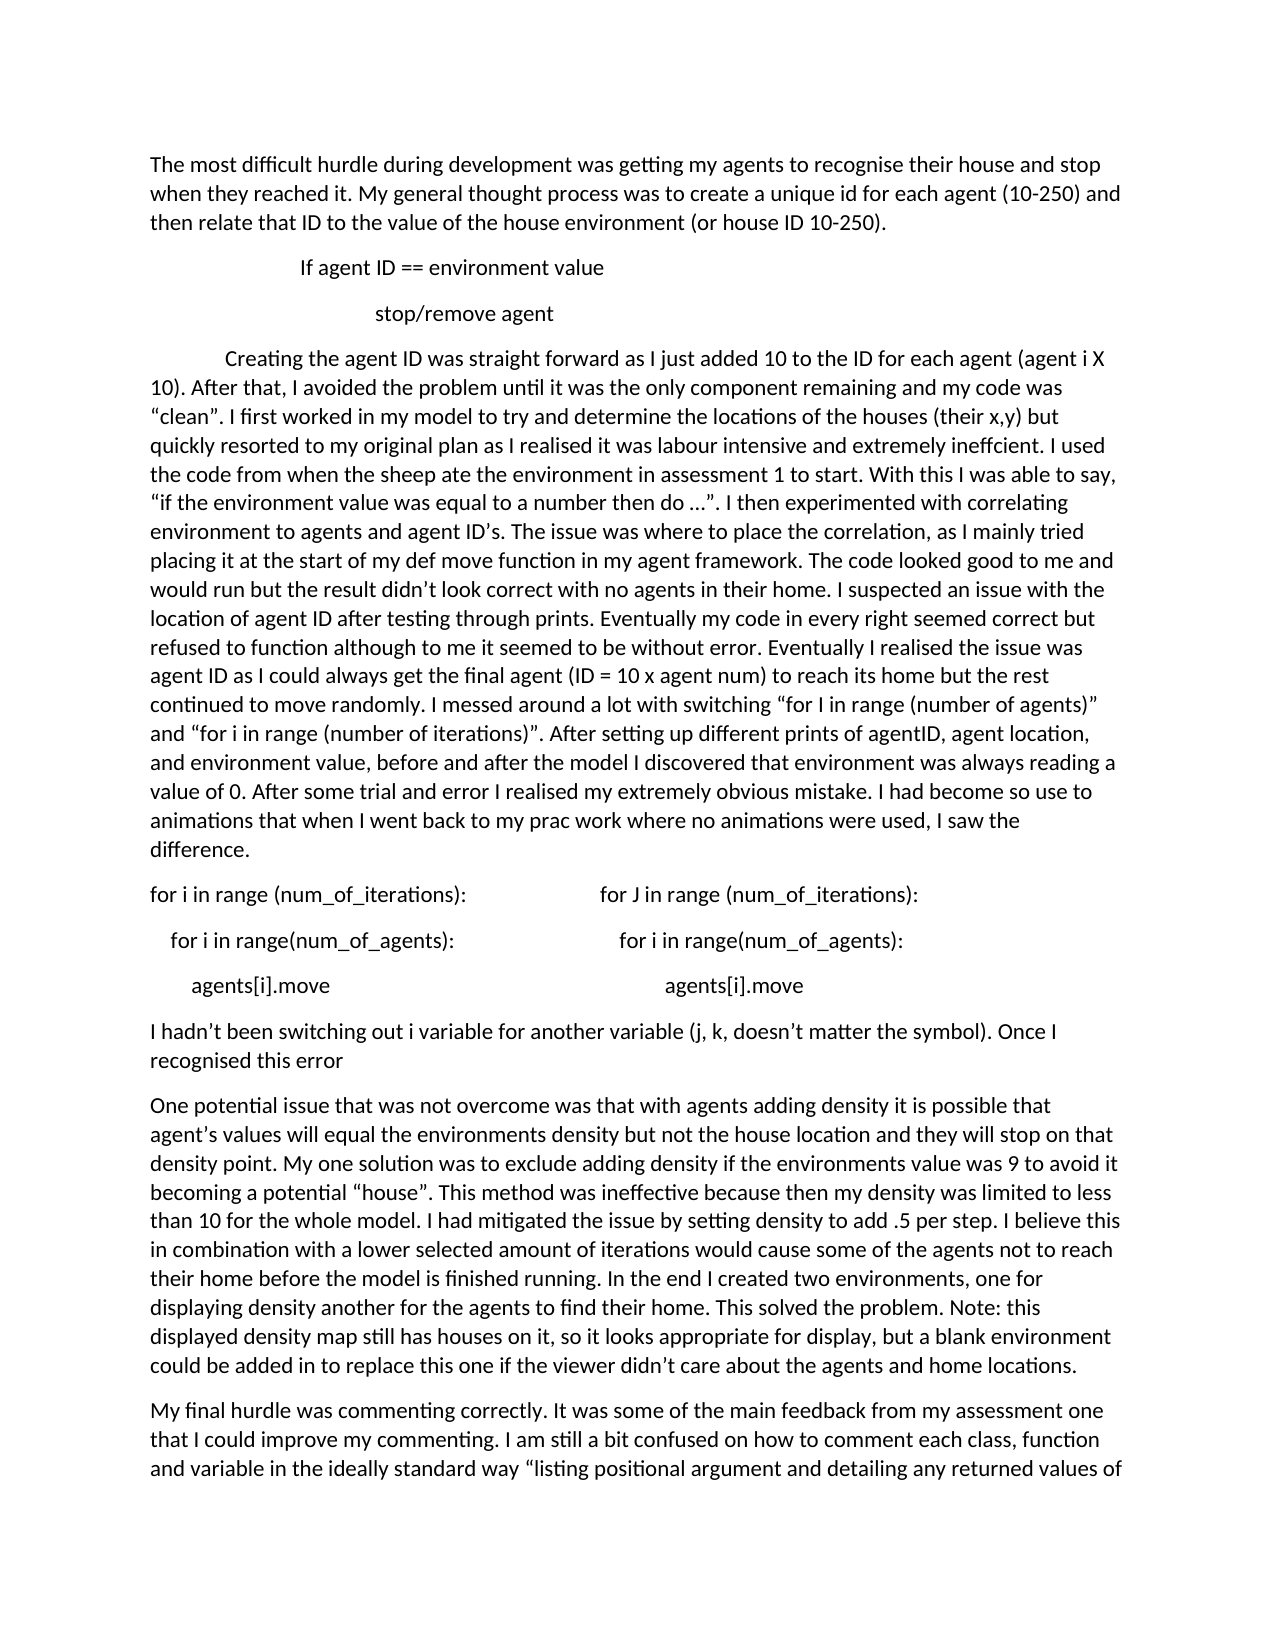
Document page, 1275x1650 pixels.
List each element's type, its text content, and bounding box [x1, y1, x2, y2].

text stop/remove agent [300, 299, 1125, 327]
text for i in range(num_of_agents): for i in range(num_of_agents): [150, 926, 1125, 954]
text If agent ID == environment value [225, 253, 1125, 281]
text I hadn’t been switching out i variable for another variable (j, k, doesn’t matter the symbol). Once I recognised this error [150, 1017, 1125, 1074]
text Creating the agent ID was straight forward as I just added 10 to the ID for each agent (agent i X 10). After that, I avoided the problem until it was the only component remaining and my code was “clean”. I first worked in my model to try and determine the locations of the houses (their x,y) but quickly resorted to my original plan as I realised it was labour intensive and extremely ineffcient. I used the code from when the sheep ate the environment in assessment 1 to start. With this I was able to say, “if the environment value was equal to a number then do …”. I then experimented with correlating environment to agents and agent ID’s. The issue was where to place the correlation, as I mainly tried placing it at the start of my def move function in my agent framework. The code looked good to me and would run but the result didn’t look correct with no agents in their home. I suspected an issue with the location of agent ID after testing through prints. Eventually my code in every right seemed correct but refused to function although to me it seemed to be without error. Eventually I realised the issue was agent ID as I could always get the final agent (ID = 10 x agent num) to reach its home but the rest continued to move randomly. I messed around a lot with switching “for I in range (number of agents)” and “for i in range (number of iterations)”. After setting up different prints of agentID, agent location, and environment value, before and after the model I discovered that environment was always reading a value of 0. After some trial and error I realised my extremely obvious mistake. I had become so use to animations that when I went back to my prac work where no animations were used, I saw the difference. [150, 344, 1125, 863]
text One potential issue that was not overcome was that with agents adding density it is possible that agent’s values will equal the environments density but not the house location and they will stop on that density point. My one solution was to exclude adding density if the environments value was 9 to avoid it becoming a potential “house”. This method was ineffective because then my density was limited to less than 10 for the whole model. I had mitigated the issue by setting density to add .5 per step. I believe this in combination with a lower selected amount of iterations would cause some of the agents not to reach their home before the model is finished running. In the end I created two environments, one for displaying density another for the agents to find their home. This solved the problem. Note: this displayed density map still has houses on it, so it looks appropriate for display, but a blank environment could be added in to replace this one if the viewer didn’t care about the agents and home locations. [150, 1091, 1125, 1379]
text agents[i].move agents[i].move [150, 971, 1125, 999]
text for i in range (num_of_iterations): for J in range (num_of_iterations): [150, 880, 1125, 908]
text My final hurdle was commenting correctly. It was some of the main feedback from my assessment one that I could improve my commenting. I am still a bit confused on how to comment each class, function and variable in the ideally standard way “listing positional argument and detailing any returned values of [150, 1396, 1125, 1482]
text The most difficult hurdle during development was getting my agents to recognise their house and stop when they reached it. My general thought process was to create a unique id for each agent (10-250) and then relate that ID to the value of the house environment (or house ID 10-250). [150, 150, 1125, 236]
